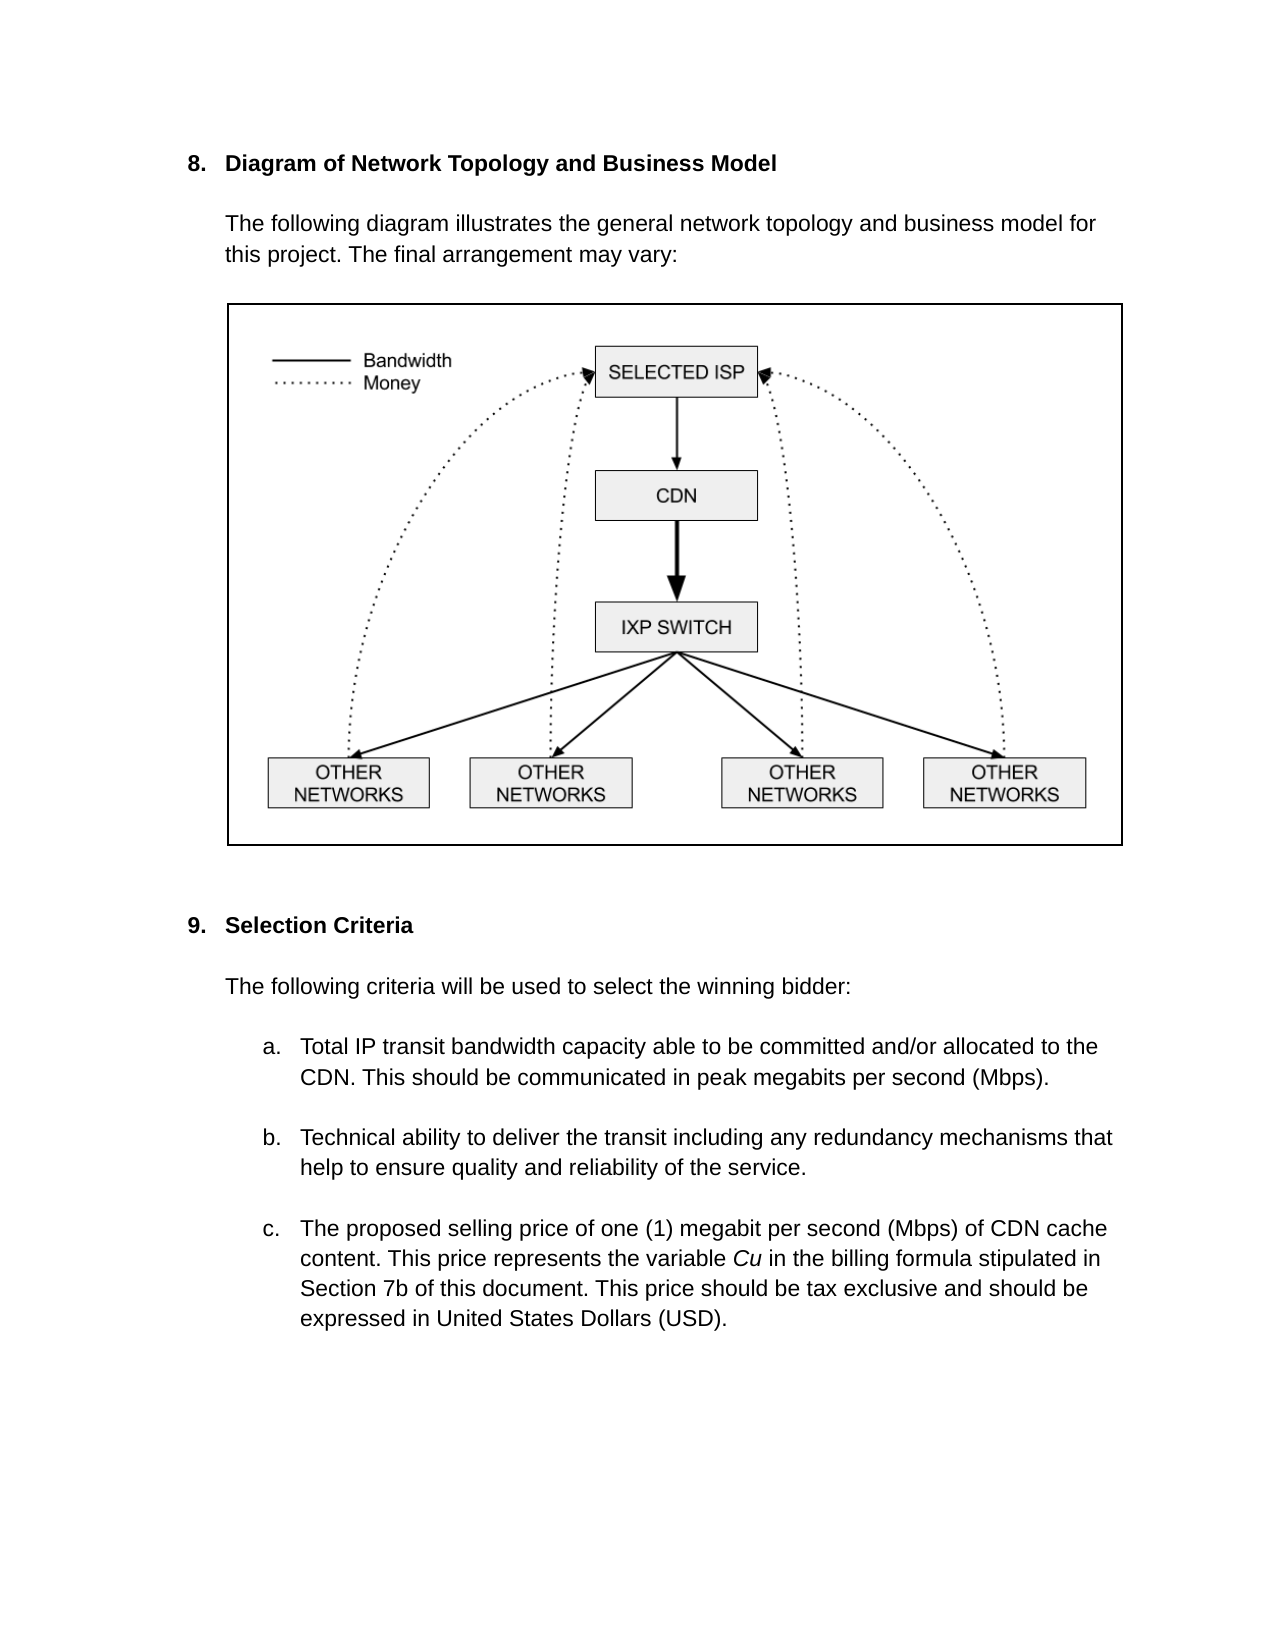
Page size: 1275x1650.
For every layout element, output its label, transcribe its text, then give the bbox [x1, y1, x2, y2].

list Selection Criteria The following criteria will be used to select the winning bidder: [187, 912, 1125, 1029]
list Diagram of Network Topology and Business Model [187, 150, 1125, 176]
list Technical ability to deliver the transit including any redundancy mechanisms that help to ensure quality and reliability of the service. [262, 1124, 1125, 1180]
text The following diagram illustrates the general network topology and business model for this project. The final arrangement may vary: [225, 180, 1125, 297]
list Total IP transit bandwidth capacity able to be committed and/or allocated to the CDN. This should be communicated in peak megabits per second (Mbps). [262, 1033, 1125, 1120]
list The proposed selling price of one (1) megabit per second (Mbps) of CDN cache content. This price represents the variable Cu in the billing formula stipulated in Section 7b of this document. This price should be tax exclusive and should be expressed in United States Dollars (USD). [262, 1214, 1125, 1331]
picture [229, 305, 1121, 844]
